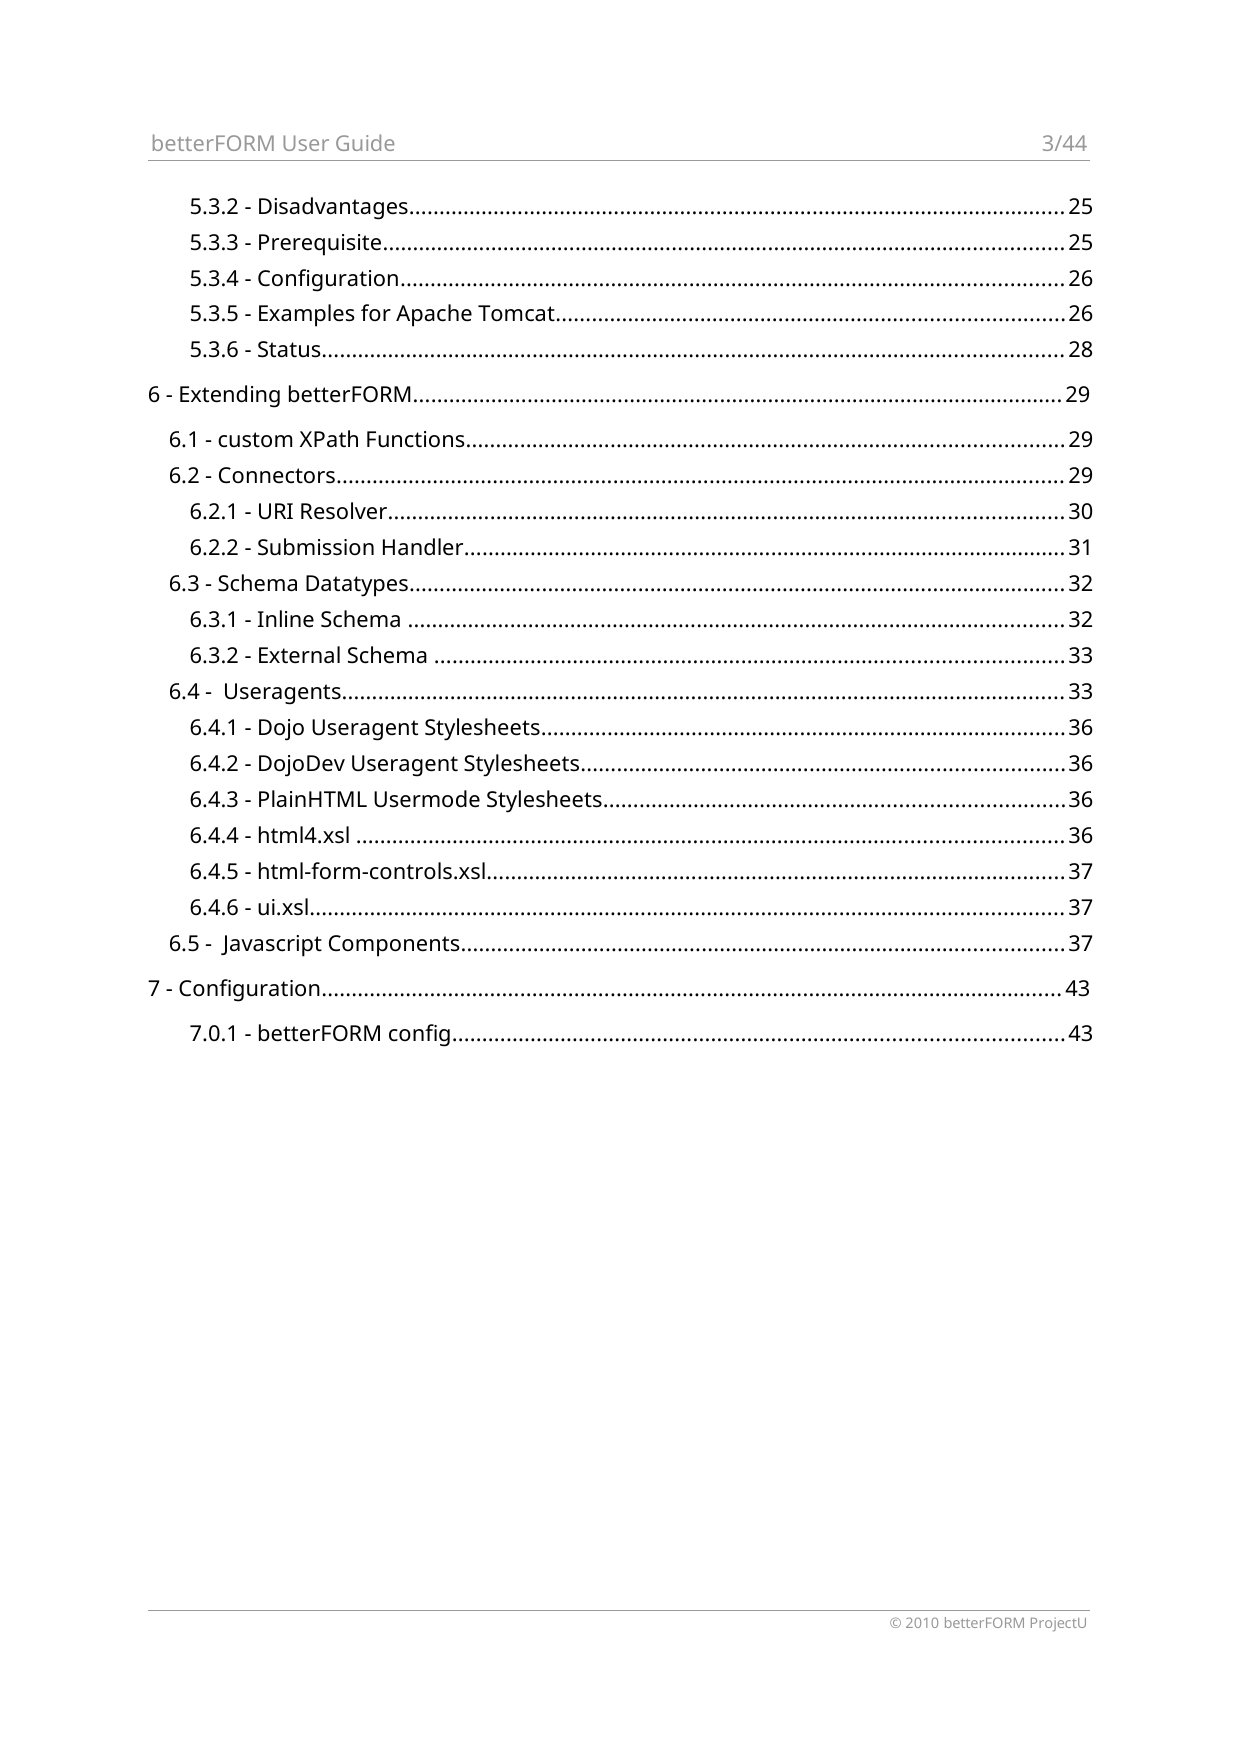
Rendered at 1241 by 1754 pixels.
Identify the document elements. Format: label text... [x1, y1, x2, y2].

text 5.3.2 - Disadvantages 25 [189, 191, 1093, 221]
text 6.1 - custom XPath Functions 29 [168, 424, 1093, 454]
text 5.3.5 - Examples for Apache Tomcat 26 [189, 298, 1093, 328]
text 6.2 - Connectors 29 [168, 460, 1093, 490]
text 6.3.1 - Inline Schema 32 [189, 604, 1093, 634]
text 6.4 - Useragents 33 [168, 676, 1093, 706]
text 6.4.5 - html-form-controls.xsl 37 [189, 856, 1093, 886]
text 6.2.2 - Submission Handler 31 [189, 532, 1093, 562]
text 5.3.4 - Configuration 26 [189, 262, 1093, 292]
text 6.3.2 - External Schema 33 [189, 640, 1093, 670]
text 6.4.1 - Dojo Useragent Stylesheets 36 [189, 712, 1093, 742]
text 6.4.4 - html4.xsl 36 [189, 819, 1093, 849]
text 6.4.2 - DojoDev Useragent Stylesheets 36 [189, 748, 1093, 778]
text 6.3 - Schema Datatypes 32 [168, 568, 1093, 598]
text 7 - Configuration 43 [148, 972, 1090, 1002]
text 6.4.6 - ui.xsl 37 [189, 891, 1093, 921]
text 5.3.6 - Status 28 [189, 334, 1093, 364]
text 6.4.3 - PlainHTML Usermode Stylesheets 36 [189, 784, 1093, 814]
text 6 - Extending betterFORM 29 [148, 379, 1090, 409]
text 6.5 - Javascript Components 37 [168, 927, 1093, 957]
text 7.0.1 - betterFORM config 43 [189, 1017, 1093, 1047]
text 5.3.3 - Prerequisite 25 [189, 226, 1093, 256]
text 6.2.1 - URI Resolver 30 [189, 496, 1093, 526]
